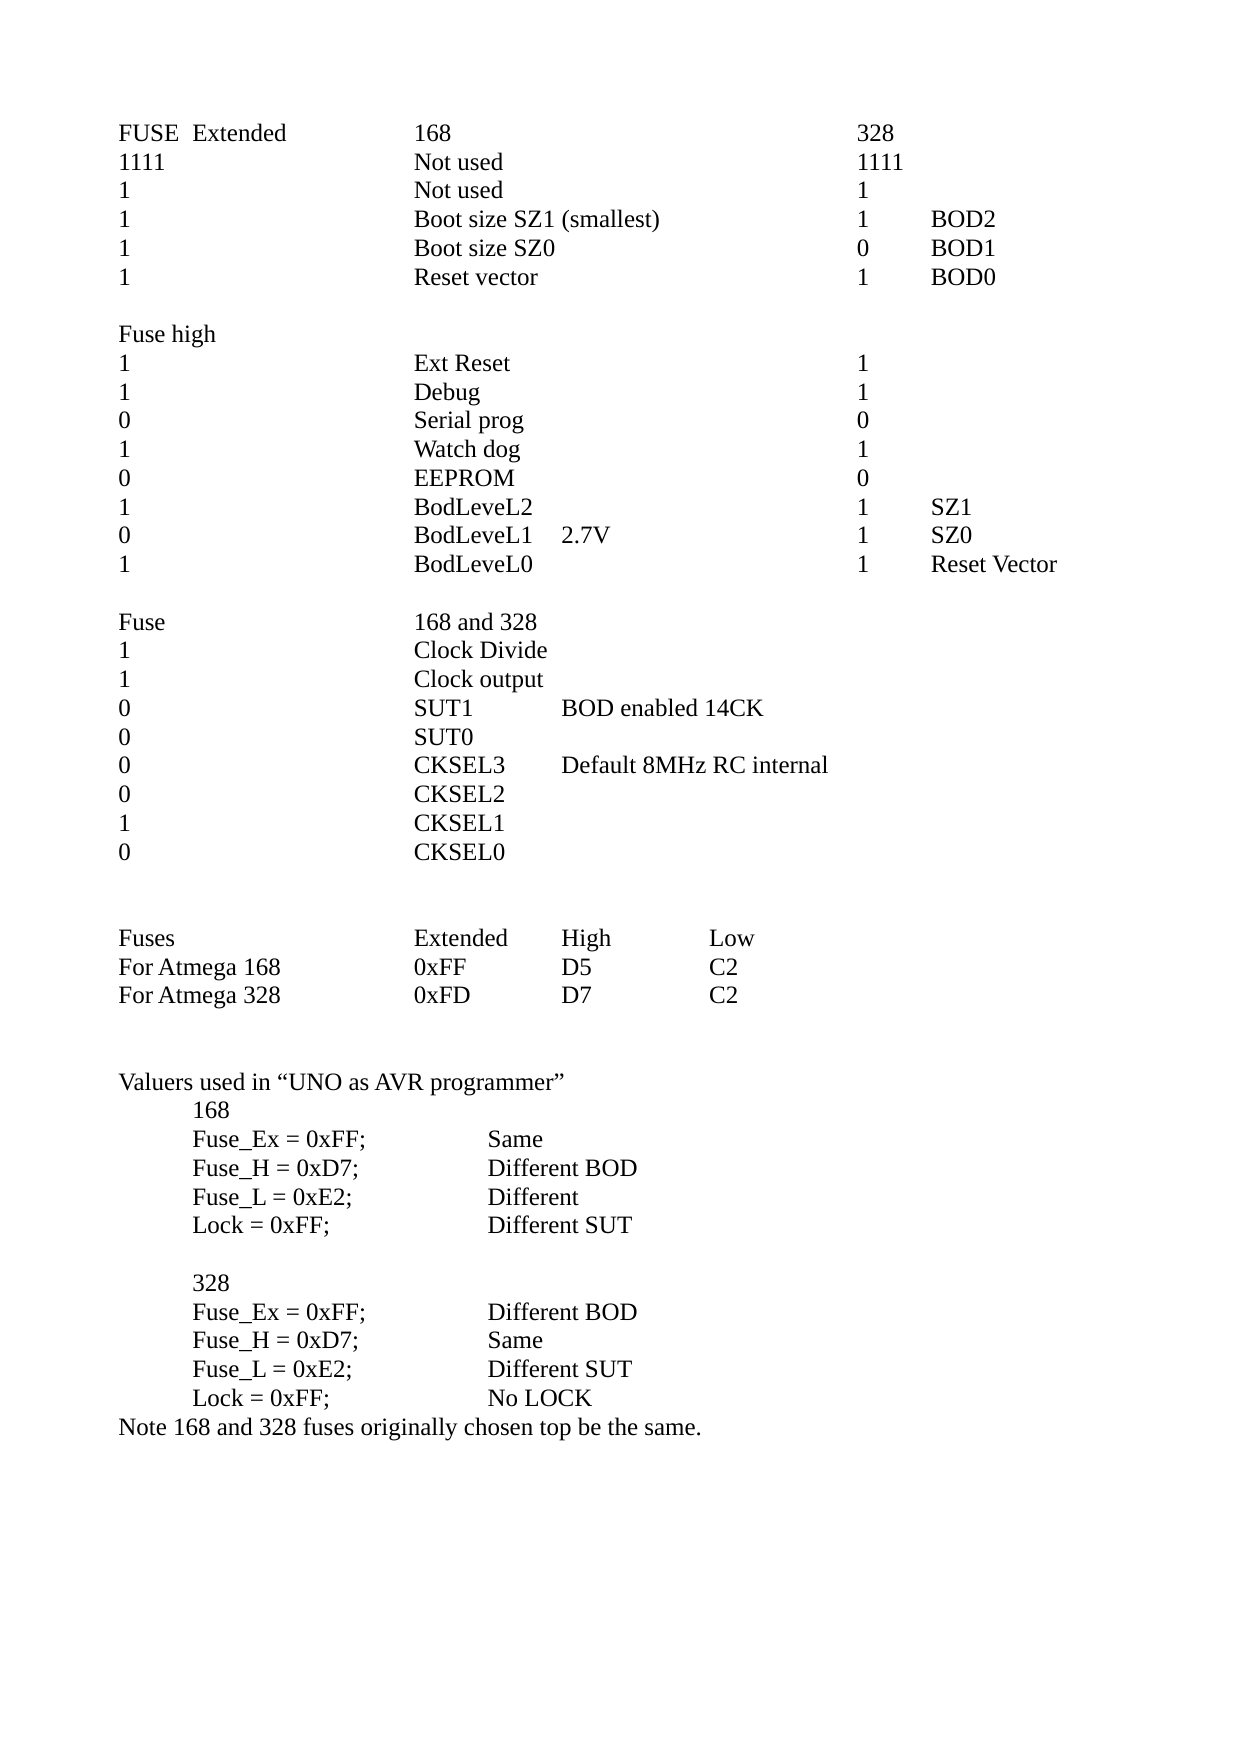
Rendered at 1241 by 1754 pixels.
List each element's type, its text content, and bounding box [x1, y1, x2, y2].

text 1 Clock Divide [118, 636, 1122, 664]
text 1 Watch dog 1 [118, 434, 1122, 463]
text 1 BodLeveL0 1 Reset Vector [118, 549, 1122, 578]
text 0 BodLeveL1 2.7V 1 SZ0 [118, 521, 1122, 549]
text 1 CKSEL1 [118, 808, 1122, 837]
text 0 CKSEL3 Default 8MHz RC internal [118, 751, 1122, 779]
text Fuse_H = 0xD7; Same [118, 1326, 1122, 1354]
text Fuse_L = 0xE2; Different [118, 1182, 1122, 1211]
text 1111 Not used 1111 [118, 147, 1122, 176]
text Fuse_Ex = 0xFF; Different BOD [118, 1297, 1122, 1326]
text Lock = 0xFF; No LOCK [118, 1383, 1122, 1412]
text 328 [118, 1268, 1122, 1297]
text FUSE Extended 168 328 [118, 118, 1122, 147]
text Valuers used in “UNO as AVR programmer” [118, 1067, 1122, 1096]
text 0 EEPROM 0 [118, 463, 1122, 492]
text 1 Boot size SZ0 0 BOD1 [118, 233, 1122, 262]
text 168 [118, 1096, 1122, 1124]
text Fuse_H = 0xD7; Different BOD [118, 1153, 1122, 1182]
text 0 CKSEL0 [118, 837, 1122, 866]
text 0 CKSEL2 [118, 779, 1122, 808]
text 1 Clock output [118, 664, 1122, 693]
text Fuse 168 and 328 [118, 607, 1122, 636]
text Fuse high [118, 319, 1122, 348]
text 0 SUT1 BOD enabled 14CK [118, 693, 1122, 722]
text Fuses Extended High Low [118, 923, 1122, 952]
text 1 BodLeveL2 1 SZ1 [118, 492, 1122, 521]
text 0 SUT0 [118, 722, 1122, 751]
text For Atmega 168 0xFF D5 C2 [118, 952, 1122, 981]
text Fuse_L = 0xE2; Different SUT [118, 1354, 1122, 1383]
text 1 Ext Reset 1 [118, 348, 1122, 377]
text 1 Boot size SZ1 (smallest) 1 BOD2 [118, 204, 1122, 233]
text For Atmega 328 0xFD D7 C2 [118, 981, 1122, 1009]
text Lock = 0xFF; Different SUT [118, 1211, 1122, 1239]
text 0 Serial prog 0 [118, 406, 1122, 434]
text 1 Reset vector 1 BOD0 [118, 262, 1122, 291]
text Fuse_Ex = 0xFF; Same [118, 1124, 1122, 1153]
text 1 Debug 1 [118, 377, 1122, 406]
text Note 168 and 328 fuses originally chosen top be the same. [118, 1412, 1122, 1441]
text 1 Not used 1 [118, 176, 1122, 204]
